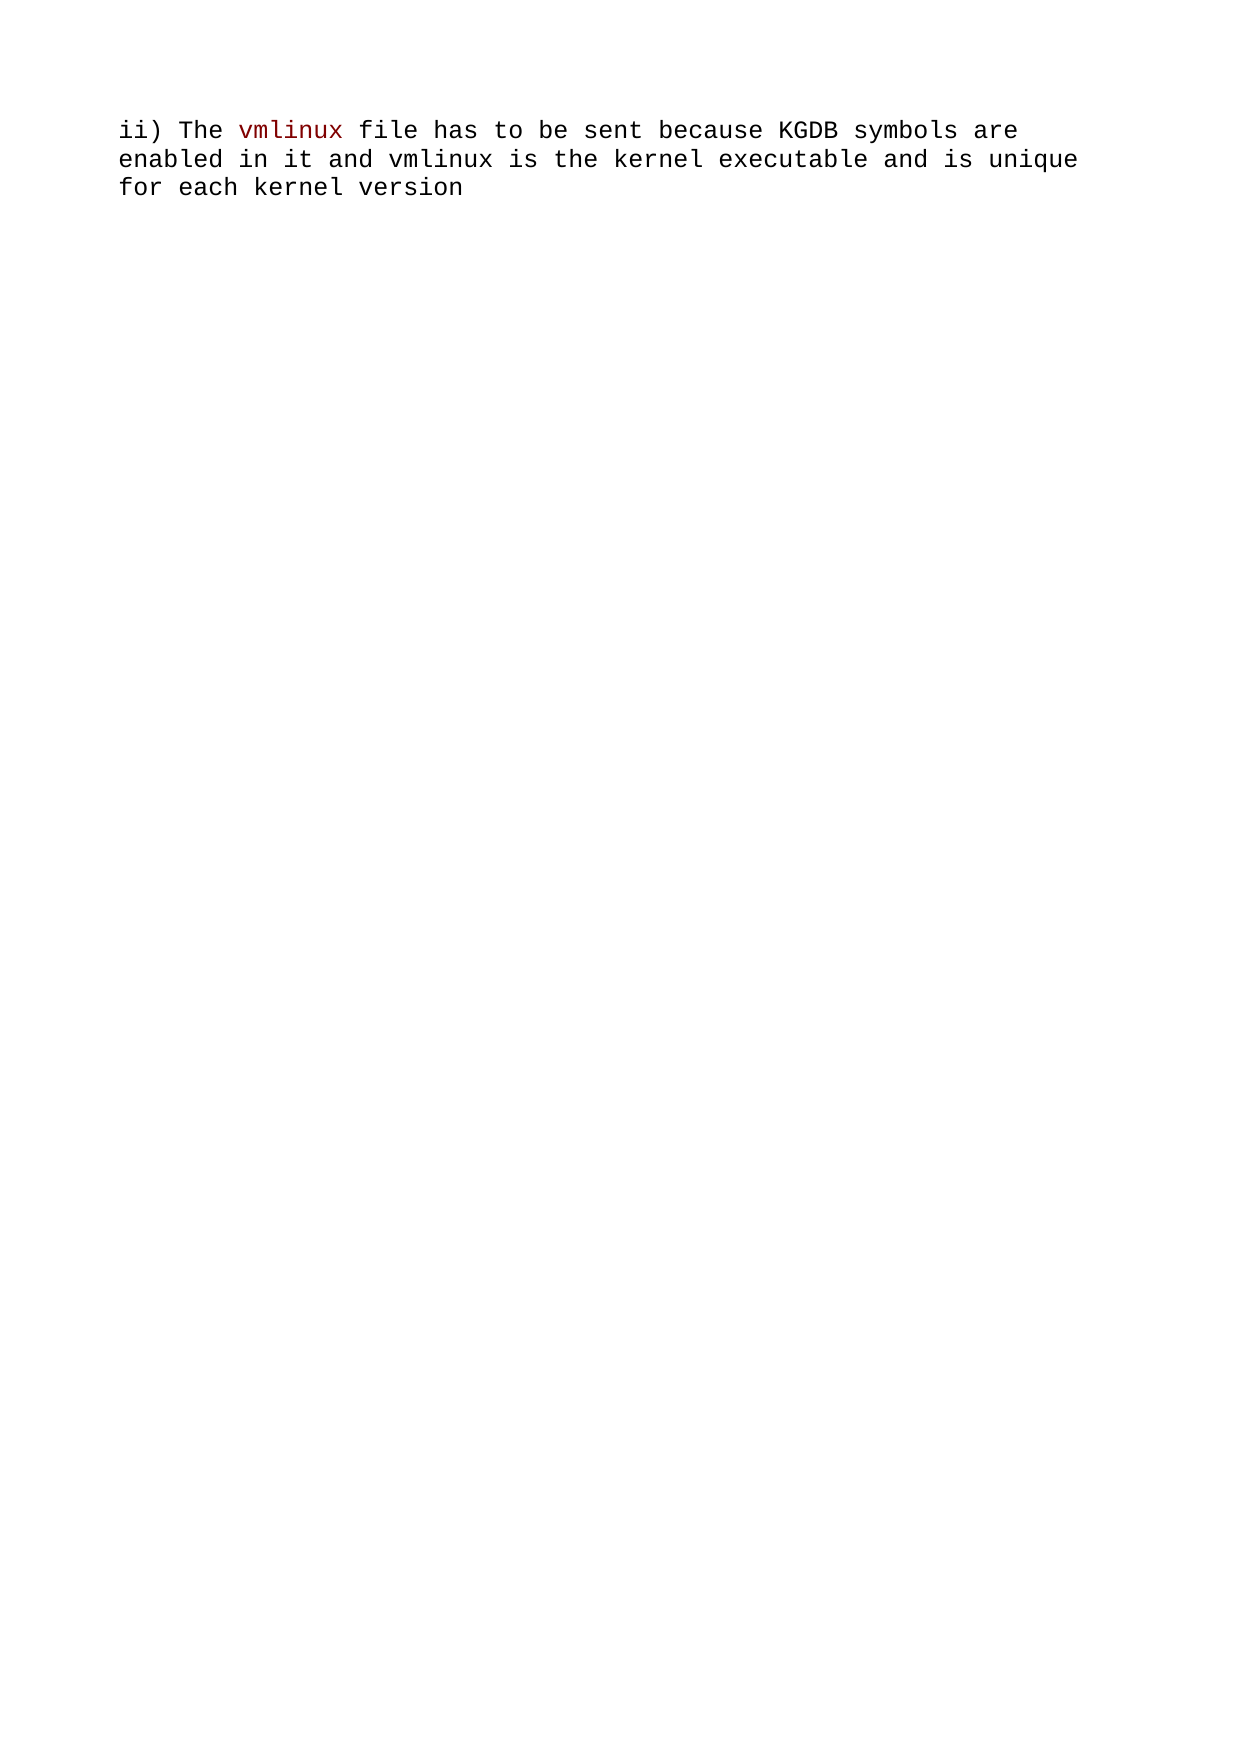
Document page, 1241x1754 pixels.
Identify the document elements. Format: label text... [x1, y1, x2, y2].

text ii) The vmlinux file has to be sent because KGDB symbols are enabled in it and vmlinux is the kernel executable and is unique for each kernel version [118, 118, 1122, 203]
